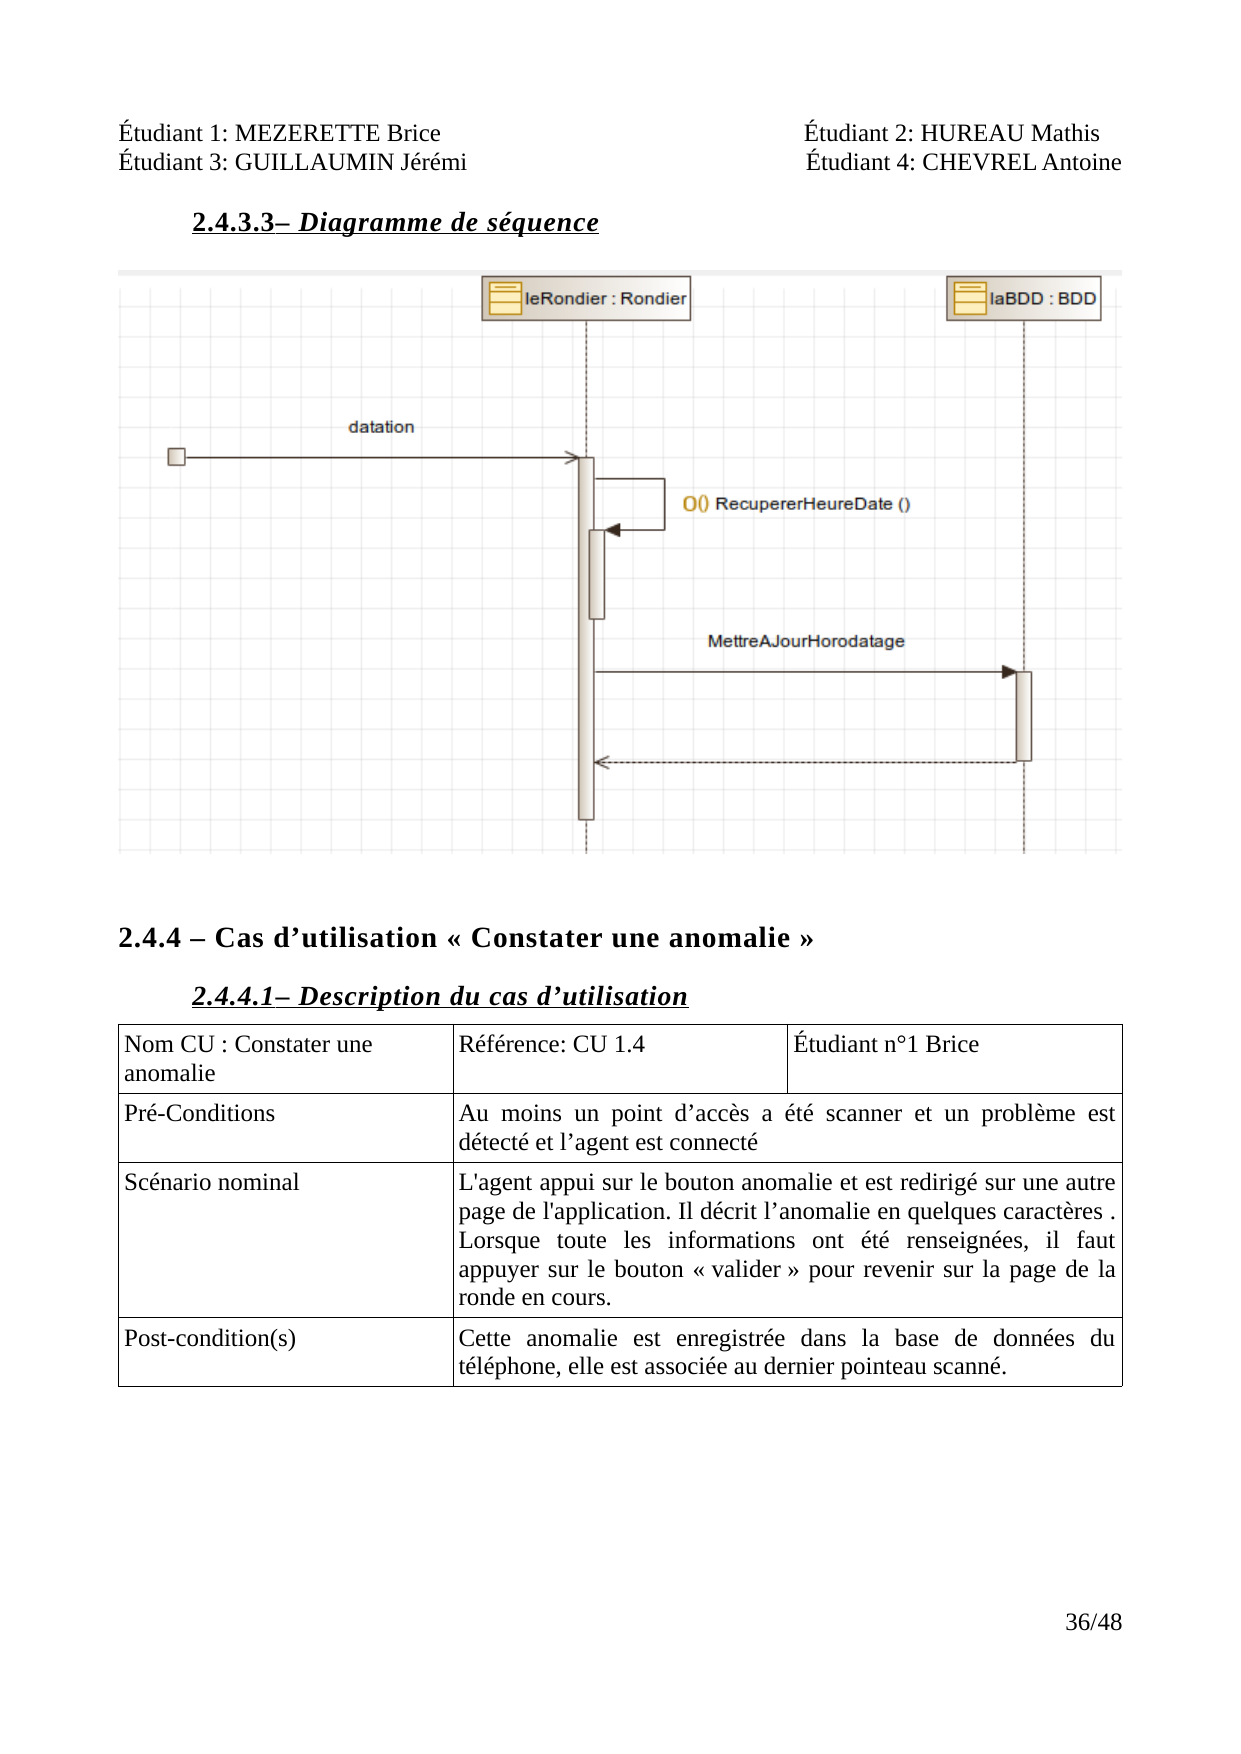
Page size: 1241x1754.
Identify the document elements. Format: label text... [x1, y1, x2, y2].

subtitle 2.4.4 – Cas d’utilisation « Constater une anomalie » [118, 920, 1122, 954]
table_header Étudiant n°1 Brice [788, 1025, 1122, 1092]
table_cell Post-condition(s) [119, 1318, 453, 1386]
picture [118, 270, 1123, 854]
table_cell L'agent appui sur le bouton anomalie et est redirigé sur une autre page de l'application. Il décrit l’anomalie en quelques caractères . Lorsque toute les informations ont été renseignées, il faut appuyer sur le bouton « valider » pour revenir sur la page de la ronde en cours. [454, 1163, 1122, 1317]
subtitle 2.4.3.3– Diagramme de séquence [118, 205, 1122, 237]
table_cell Au moins un point d’accès a été scanner et un problème est détecté et l’agent est connecté [454, 1094, 1122, 1162]
table_cell Cette anomalie est enregistrée dans la base de données du téléphone, elle est associée au dernier pointeau scanné. [454, 1318, 1122, 1386]
subtitle 2.4.4.1– Description du cas d’utilisation [118, 979, 1122, 1011]
table_header Nom CU : Constater une anomalie [119, 1025, 453, 1092]
table_cell Scénario nominal [119, 1163, 453, 1317]
table_cell Pré-Conditions [119, 1094, 453, 1162]
table_header Référence: CU 1.4 [454, 1025, 787, 1092]
